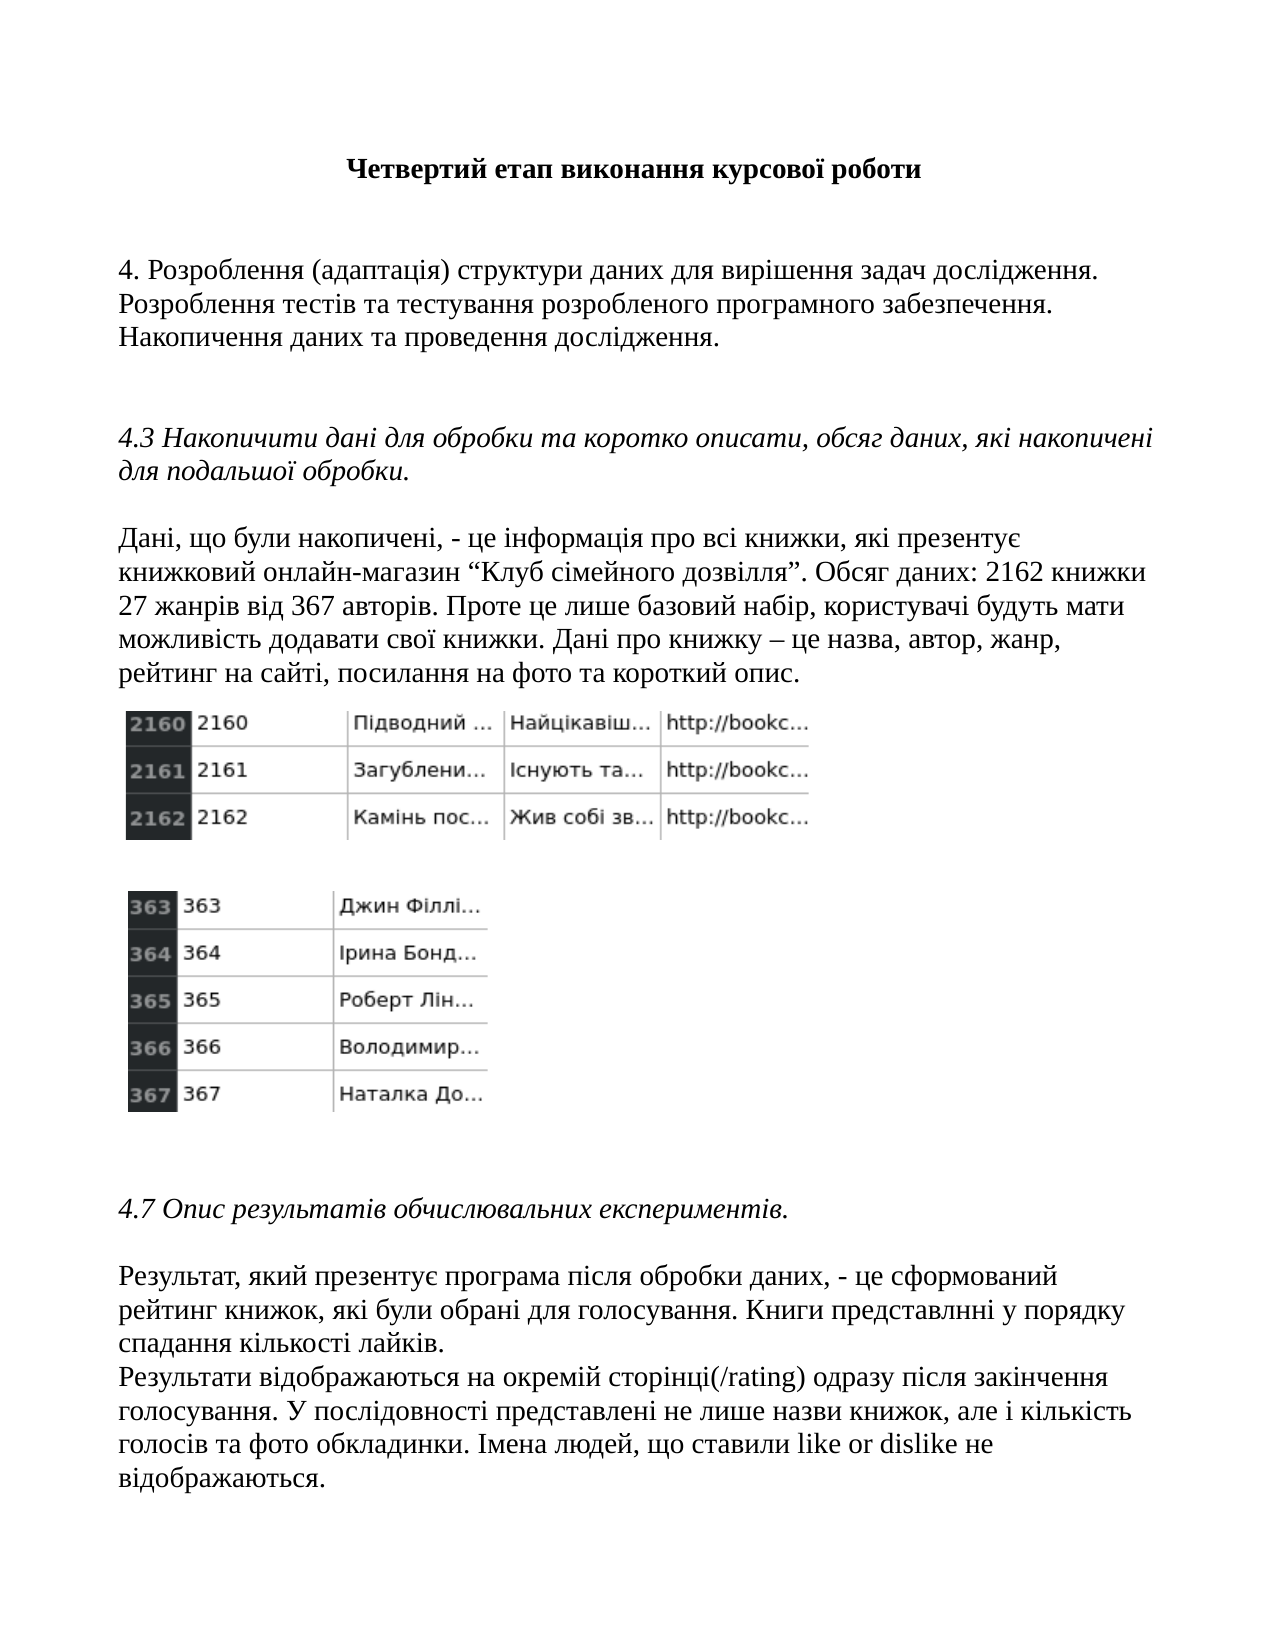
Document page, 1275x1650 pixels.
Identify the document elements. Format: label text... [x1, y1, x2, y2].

picture [128, 891, 488, 1112]
text 4.3 Накопичити дані для обробки та коротко описати, обсяг даних, які накопичені для подальшої обробки. [118, 420, 1157, 487]
text 4. Розроблення (адаптація) структури даних для вирішення задач дослідження. Розроблення тестів та тестування розробленого програмного забезпечення. Накопичення даних та проведення дослідження. [118, 252, 1157, 353]
text Результати відображаються на окремій сторінці(/rating) одразу після закінчення голосування. У послідовності представлені не лише назви книжок, але і кількість голосів та фото обкладинки. Імена людей, що ставили like or dislike не відображаються. [118, 1359, 1157, 1493]
text Четвертий етап виконання курсової роботи [118, 152, 1157, 185]
text Дані, що були накопичені, - це інформація про всі книжки, які презентує книжковий онлайн-магазин “Клуб сімейного дозвілля”. Обсяг даних: 2162 книжки 27 жанрів від 367 авторів. Проте це лише базовий набір, користувачі будуть мати можливість додавати свої книжки. Дані про книжку – це назва, автор, жанр, рейтинг на сайті, посилання на фото та короткий опис. [118, 521, 1157, 688]
text Результат, який презентує програма після обробки даних, - це сформований рейтинг книжок, які були обрані для голосування. Книги представлнні у порядку спадання кількості лайків. [118, 1258, 1157, 1359]
text 4.7 Опис результатів обчислювальних експериментів. [118, 1191, 1157, 1225]
picture [125, 711, 809, 840]
